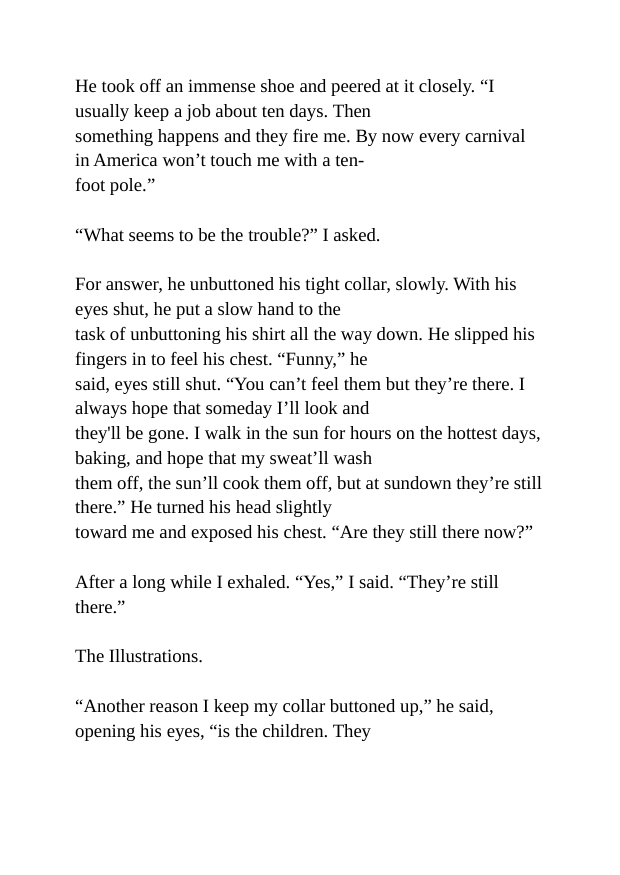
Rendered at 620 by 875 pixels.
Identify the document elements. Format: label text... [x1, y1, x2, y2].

text He took off an immense shoe and peered at it closely. “I usually keep a job about ten days. Then something happens and they fire me. By now every carnival in America won’t touch me with a ten- foot pole.” “What seems to be the trouble?” I asked. For answer, he unbuttoned his tight collar, slowly. With his eyes shut, he put a slow hand to the task of unbuttoning his shirt all the way down. He slipped his fingers in to feel his chest. “Funny,” he said, eyes still shut. “You can’t feel them but they’re there. I always hope that someday I’ll look and they'll be gone. I walk in the sun for hours on the hottest days, baking, and hope that my sweat’ll wash them off, the sun’ll cook them off, but at sundown they’re still there.” He turned his head slightly toward me and exposed his chest. “Are they still there now?” After a long while I exhaled. “Yes,” I said. “They’re still there.” The Illustrations. “Another reason I keep my collar buttoned up,” he said, opening his eyes, “is the children. They [75, 75, 544, 741]
